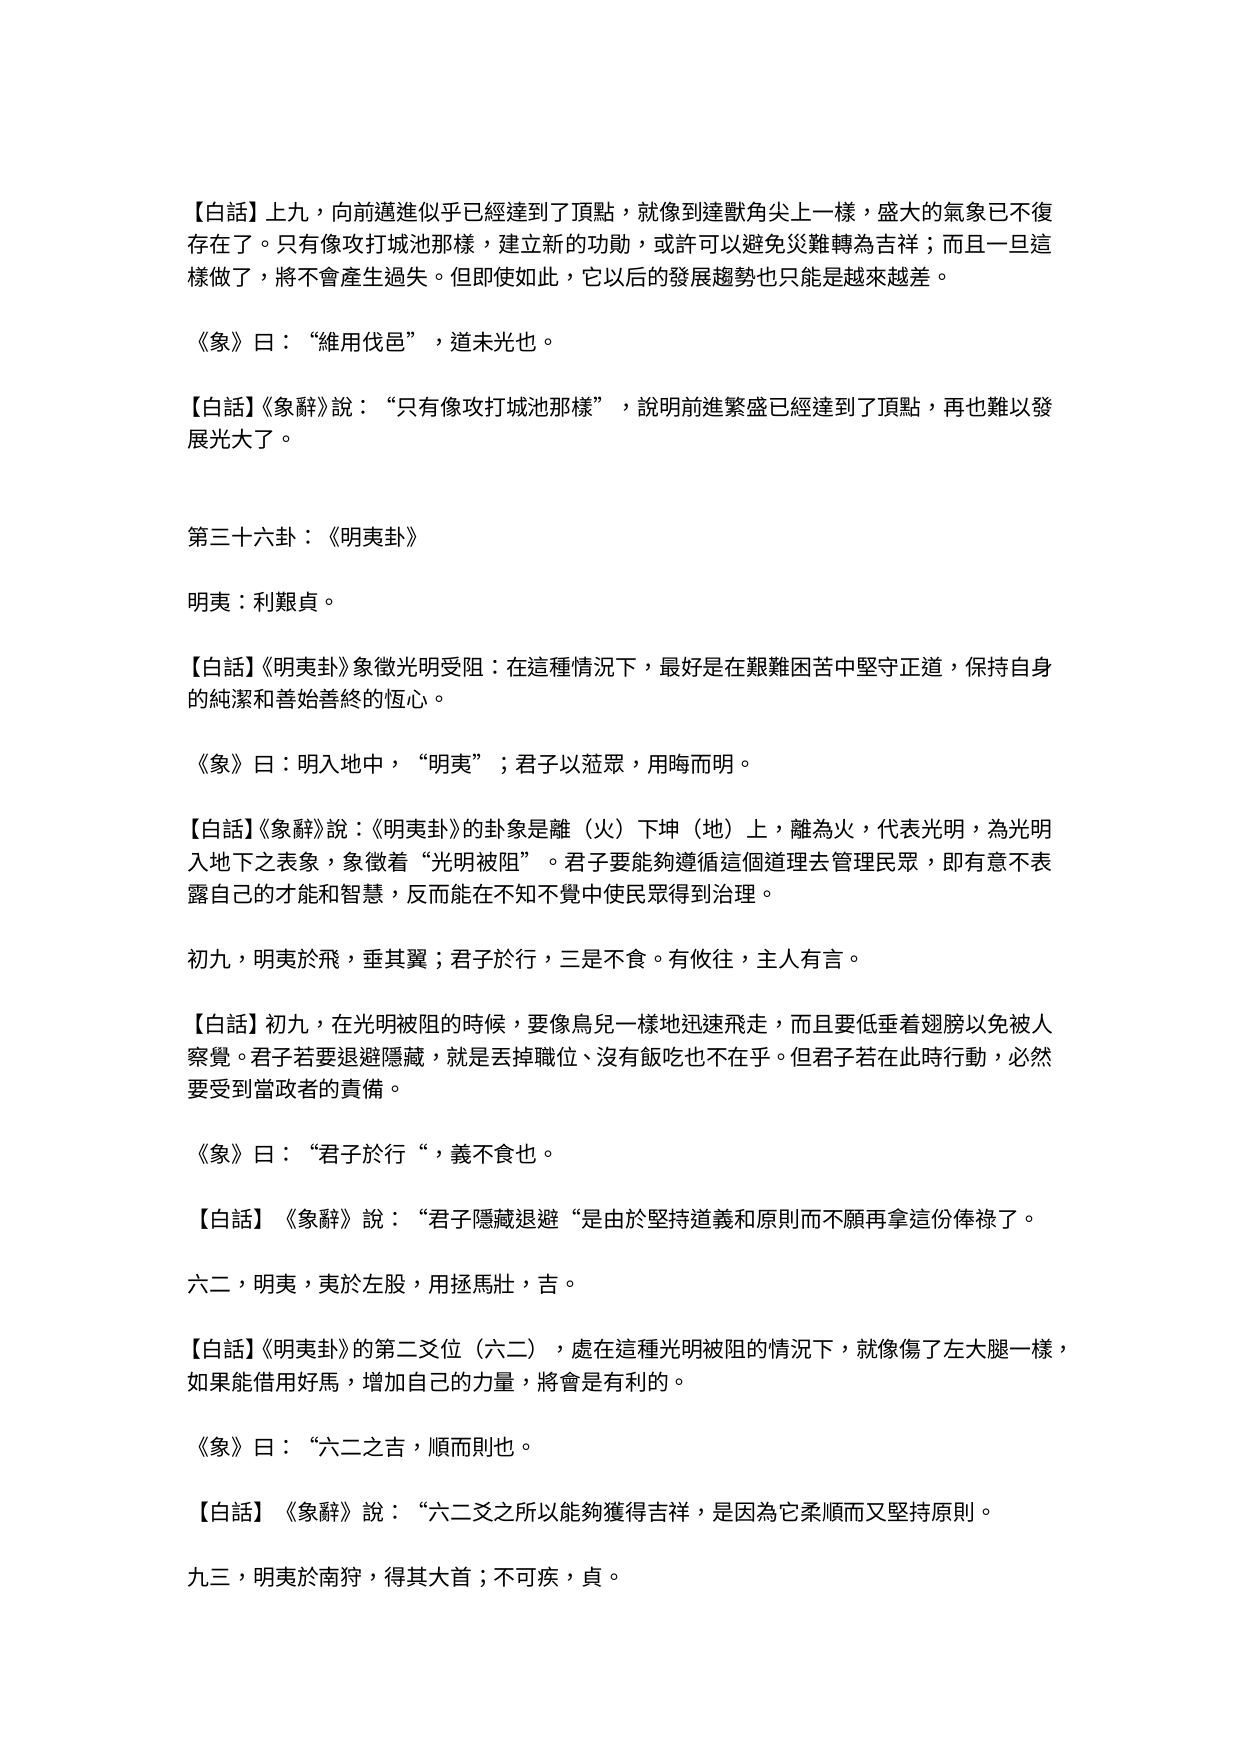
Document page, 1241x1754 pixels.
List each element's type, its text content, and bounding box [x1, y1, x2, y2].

text 第三十六卦：《明夷卦》 [187, 519, 1053, 552]
text 《象》曰：“六二之吉，順而則也。 [187, 1429, 1053, 1462]
text 六二，明夷，夷於左股，用拯馬壯，吉。 [187, 1267, 1053, 1299]
text 初九，明夷於飛，垂其翼；君子於行，三是不食。有攸往，主人有言。 [187, 942, 1053, 974]
text 【白話】《象辭》說：“只有像攻打城池那樣”，說明前進繁盛已經達到了頂點，再也難以發展光大了。 [187, 389, 1053, 454]
text 【白話】《象辭》說：《明夷卦》的卦象是離（火）下坤（地）上，離為火，代表光明，為光明入地下之表象，象徵着“光明被阻”。君子要能夠遵循這個道理去管理民眾，即有意不表露自己的才能和智慧，反而能在不知不覺中使民眾得到治理。 [187, 812, 1053, 909]
text 【白話】初九，在光明被阻的時候，要像鳥兒一樣地迅速飛走，而且要低垂着翅膀以免被人察覺。君子若要退避隱藏，就是丟掉職位、沒有飯吃也不在乎。但君子若在此時行動，必然要受到當政者的責備。 [187, 1007, 1053, 1104]
text 【白話】上九，向前邁進似乎已經達到了頂點，就像到達獸角尖上一樣，盛大的氣象已不復存在了。只有像攻打城池那樣，建立新的功勛，或許可以避免災難轉為吉祥；而且一旦這樣做了，將不會產生過失。但即使如此，它以后的發展趨勢也只能是越來越差。 [187, 194, 1053, 292]
text 【白話】《明夷卦》的第二爻位（六二），處在這種光明被阻的情況下，就像傷了左大腿一樣，如果能借用好馬，增加自己的力量，將會是有利的。 [187, 1332, 1053, 1397]
text 明夷：利艱貞。 [187, 584, 1053, 617]
text 【白話】《象辭》說：“君子隱藏退避“是由於堅持道義和原則而不願再拿這份俸祿了。 [187, 1202, 1053, 1234]
text 九三，明夷於南狩，得其大首；不可疾，貞。 [187, 1559, 1053, 1592]
text 《象》曰：“維用伐邑”，道未光也。 [187, 324, 1053, 357]
text 【白話】《明夷卦》象徵光明受阻：在這種情況下，最好是在艱難困苦中堅守正道，保持自身的純潔和善始善終的恆心。 [187, 649, 1053, 714]
text 《象》曰：“君子於行“，義不食也。 [187, 1137, 1053, 1169]
text 【白話】《象辭》說：“六二爻之所以能夠獲得吉祥，是因為它柔順而又堅持原則。 [187, 1494, 1053, 1527]
text 《象》曰：明入地中，“明夷”；君子以蒞眾，用晦而明。 [187, 747, 1053, 779]
